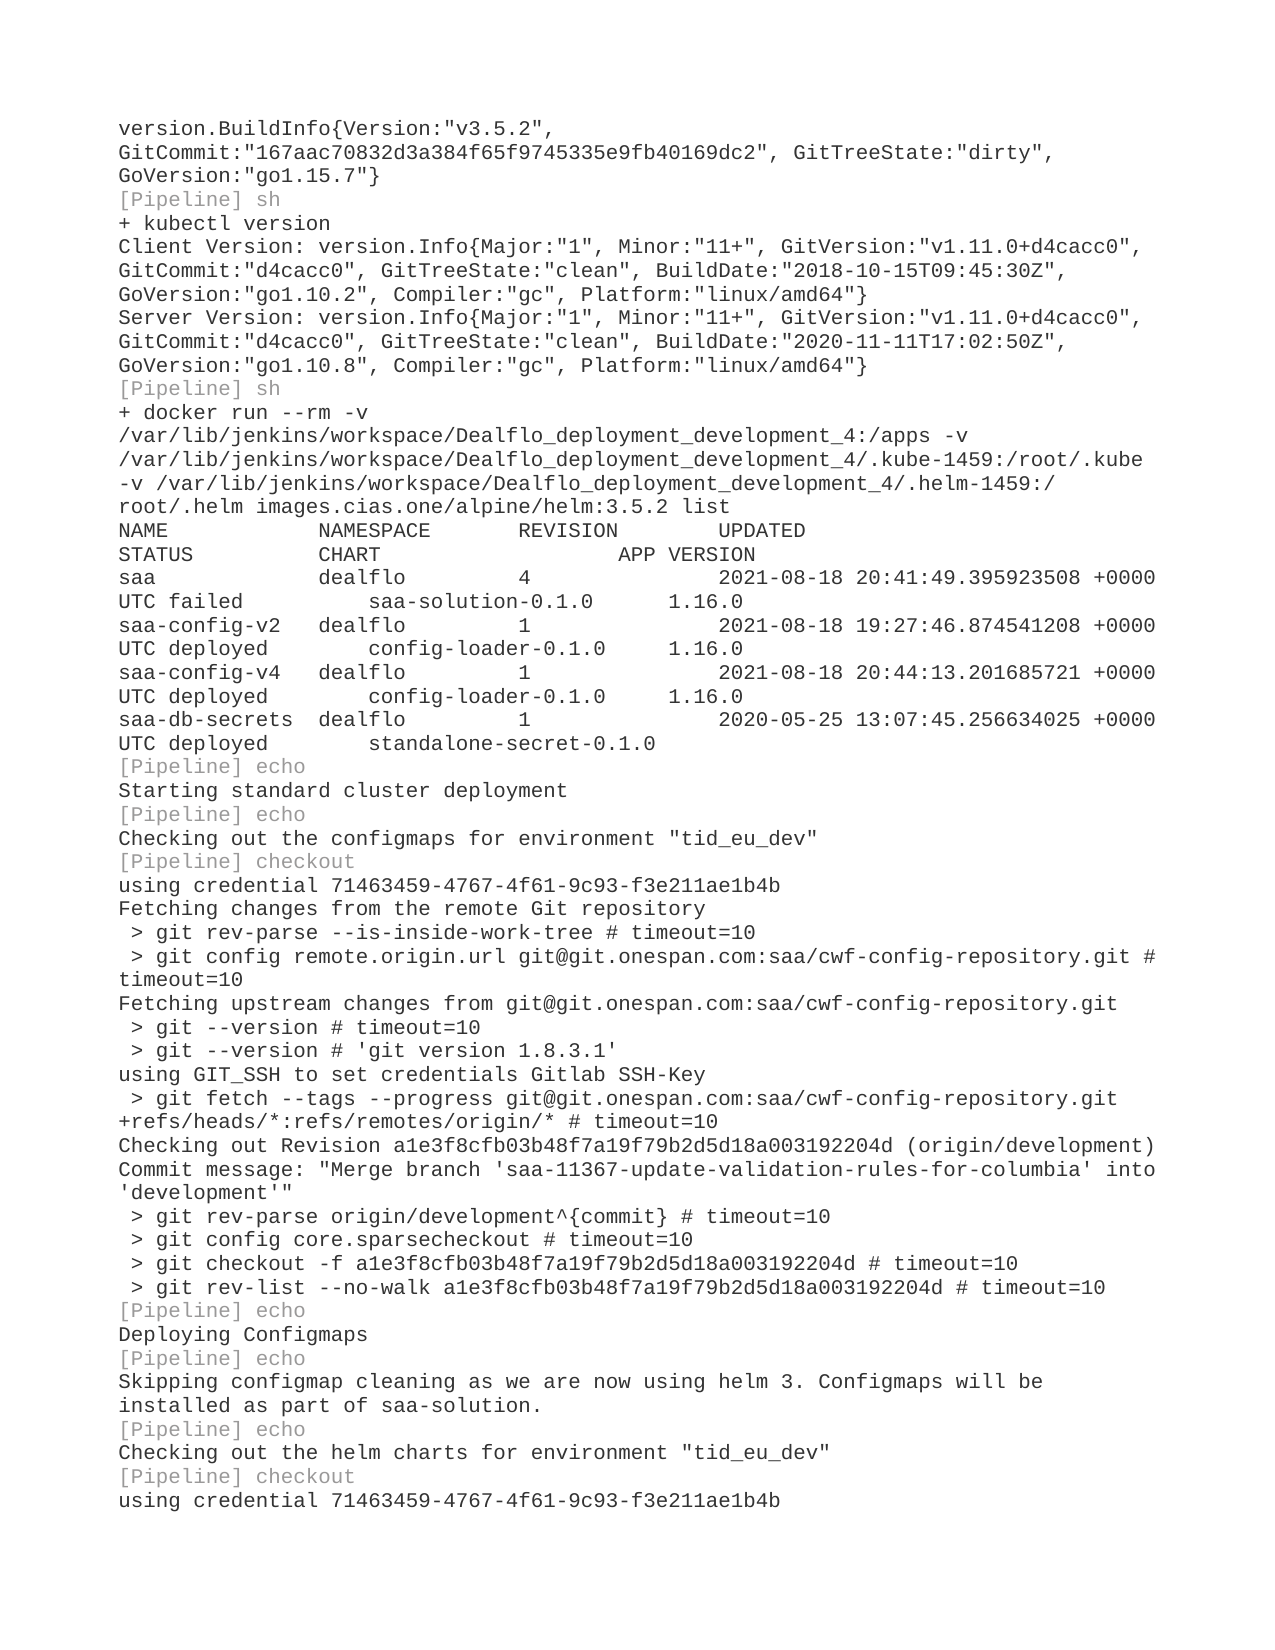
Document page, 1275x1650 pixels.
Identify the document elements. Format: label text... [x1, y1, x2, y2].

text using credential 71463459-4767-4f61-9c93-f3e211ae1b4b [118, 1489, 1157, 1513]
text Fetching changes from the remote Git repository [118, 898, 1157, 922]
text Checking out the helm charts for environment "tid_eu_dev" [118, 1442, 1157, 1466]
text > git rev-parse origin/development^{commit} # timeout=10 [118, 1206, 1157, 1229]
text > git rev-parse --is-inside-work-tree # timeout=10 [118, 922, 1157, 946]
text [Pipeline] echo [118, 757, 1157, 780]
text > git rev-list --no-walk a1e3f8cfb03b48f7a19f79b2d5d18a003192204d # timeout=10 [118, 1277, 1157, 1300]
text Fetching upstream changes from git@git.onespan.com:saa/cwf-config-repository.git [118, 993, 1157, 1017]
text [Pipeline] checkout [118, 1466, 1157, 1489]
text Starting standard cluster deployment [118, 780, 1157, 804]
text [Pipeline] echo [118, 804, 1157, 827]
text version.BuildInfo{Version:"v3.5.2", GitCommit:"167aac70832d3a384f65f9745335e9fb40169dc2", GitTreeState:"dirty", GoVersion:"go1.15.7"} [118, 118, 1157, 189]
text Commit message: "Merge branch 'saa-11367-update-validation-rules-for-columbia' into 'development'" [118, 1158, 1157, 1206]
text using credential 71463459-4767-4f61-9c93-f3e211ae1b4b [118, 875, 1157, 898]
text Client Version: version.Info{Major:"1", Minor:"11+", GitVersion:"v1.11.0+d4cacc0", GitCommit:"d4cacc0", GitTreeState:"clean", BuildDate:"2018-10-15T09:45:30Z", GoVersion:"go1.10.2", Compiler:"gc", Platform:"linux/amd64"} [118, 236, 1157, 307]
text saa-config-v4 dealflo 1 2021-08-18 20:44:13.201685721 +0000 UTC deployed config-loader-0.1.0 1.16.0 [118, 662, 1157, 709]
text [Pipeline] sh [118, 378, 1157, 402]
text > git config core.sparsecheckout # timeout=10 [118, 1229, 1157, 1253]
text > git --version # 'git version 1.8.3.1' [118, 1040, 1157, 1064]
text using GIT_SSH to set credentials Gitlab SSH-Key [118, 1064, 1157, 1088]
text > git --version # timeout=10 [118, 1017, 1157, 1040]
text saa-config-v2 dealflo 1 2021-08-18 19:27:46.874541208 +0000 UTC deployed config-loader-0.1.0 1.16.0 [118, 615, 1157, 662]
text saa-db-secrets dealflo 1 2020-05-25 13:07:45.256634025 +0000 UTC deployed standalone-secret-0.1.0 [118, 709, 1157, 757]
text + docker run --rm -v /var/lib/jenkins/workspace/Dealflo_deployment_development_4:/apps -v /var/lib/jenkins/workspace/Dealflo_deployment_development_4/.kube-1459:/root/.kube -v /var/lib/jenkins/workspace/Dealflo_deployment_development_4/.helm-1459:/root/.helm images.cias.one/alpine/helm:3.5.2 list [118, 402, 1157, 520]
text > git config remote.origin.url git@git.onespan.com:saa/cwf-config-repository.git # timeout=10 [118, 946, 1157, 993]
text saa dealflo 4 2021-08-18 20:41:49.395923508 +0000 UTC failed saa-solution-0.1.0 1.16.0 [118, 567, 1157, 615]
text [Pipeline] echo [118, 1300, 1157, 1324]
text [Pipeline] checkout [118, 851, 1157, 875]
text [Pipeline] echo [118, 1348, 1157, 1371]
text Deploying Configmaps [118, 1324, 1157, 1348]
text [Pipeline] echo [118, 1419, 1157, 1442]
text > git checkout -f a1e3f8cfb03b48f7a19f79b2d5d18a003192204d # timeout=10 [118, 1253, 1157, 1277]
text Checking out Revision a1e3f8cfb03b48f7a19f79b2d5d18a003192204d (origin/development) [118, 1135, 1157, 1158]
text Skipping configmap cleaning as we are now using helm 3. Configmaps will be installed as part of saa-solution. [118, 1371, 1157, 1419]
text > git fetch --tags --progress git@git.onespan.com:saa/cwf-config-repository.git +refs/heads/*:refs/remotes/origin/* # timeout=10 [118, 1088, 1157, 1135]
text NAME NAMESPACE REVISION UPDATED STATUS CHART APP VERSION [118, 520, 1157, 567]
text Server Version: version.Info{Major:"1", Minor:"11+", GitVersion:"v1.11.0+d4cacc0", GitCommit:"d4cacc0", GitTreeState:"clean", BuildDate:"2020-11-11T17:02:50Z", GoVersion:"go1.10.8", Compiler:"gc", Platform:"linux/amd64"} [118, 307, 1157, 378]
text Checking out the configmaps for environment "tid_eu_dev" [118, 827, 1157, 851]
text + kubectl version [118, 213, 1157, 236]
text [Pipeline] sh [118, 189, 1157, 213]
